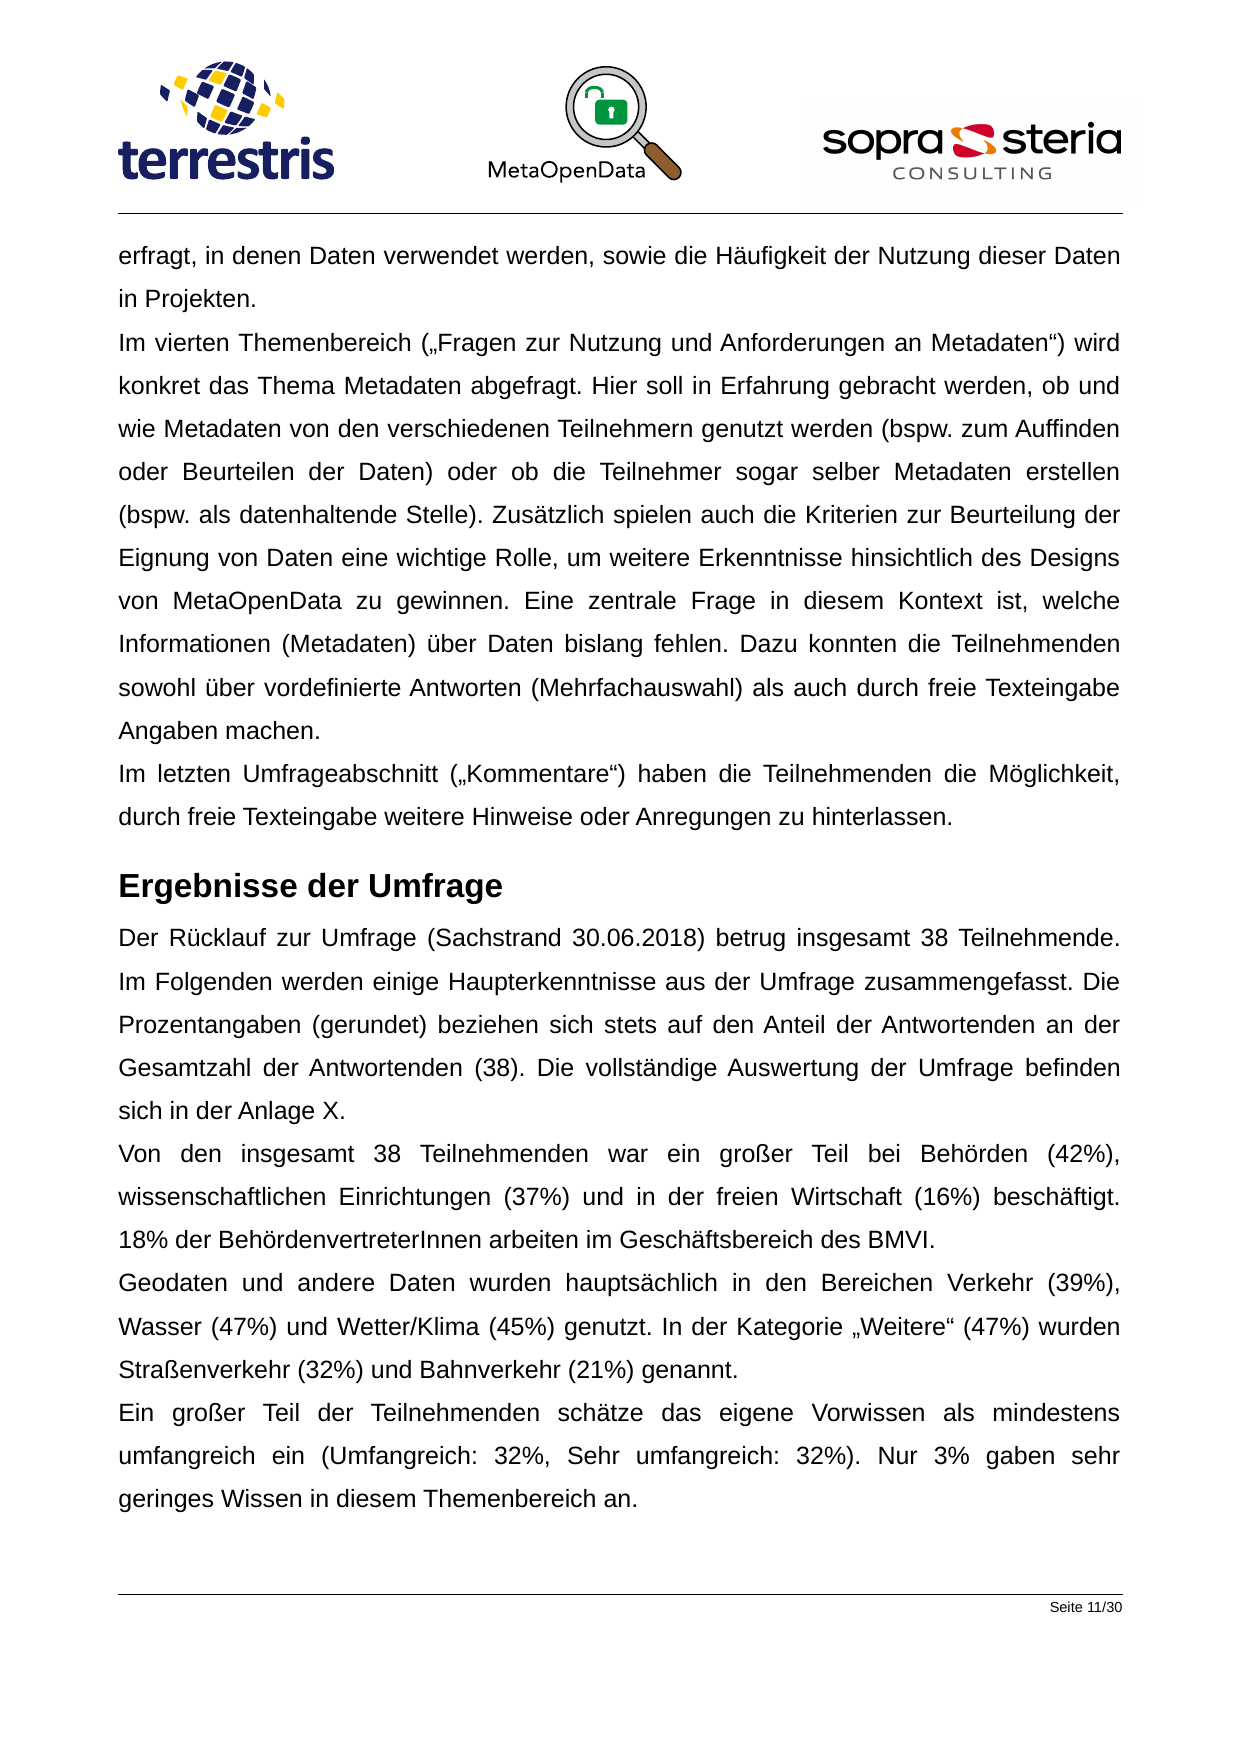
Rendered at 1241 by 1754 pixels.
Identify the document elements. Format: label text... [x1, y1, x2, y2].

text Der Rücklauf zur Umfrage (Sachstrand 30.06.2018) betrug insgesamt 38 Teilnehmende. Im Folgenden werden einige Haupterkenntnisse aus der Umfrage zusammengefasst. Die Prozentangaben (gerundet) beziehen sich stets auf den Anteil der Antwortenden an der Gesamtzahl der Antwortenden (38). Die vollständige Auswertung der Umfrage befinden sich in der Anlage X. [118, 923, 1122, 1124]
text erfragt, in denen Daten verwendet werden, sowie die Häufigkeit der Nutzung dieser Daten in Projekten. [118, 241, 1122, 313]
text Ein großer Teil der Teilnehmenden schätze das eigene Vorwissen als mindestens umfangreich ein (Umfangreich: 32%, Sehr umfangreich: 32%). Nur 3% gaben sehr geringes Wissen in diesem Themenbereich an. [118, 1398, 1122, 1513]
text Von den insgesamt 38 Teilnehmenden war ein großer Teil bei Behörden (42%), wissenschaftlichen Einrichtungen (37%) und in der freien Wirtschaft (16%) beschäftigt. 18% der BehördenvertreterInnen arbeiten im Geschäftsbereich des BMVI. [118, 1139, 1122, 1254]
text Im letzten Umfrageabschnitt („Kommentare“) haben die Teilnehmenden die Möglichkeit, durch freie Texteingabe weitere Hinweise oder Anregungen zu hinterlassen. [118, 759, 1122, 831]
text Im vierten Themenbereich („Fragen zur Nutzung und Anforderungen an Metadaten“) wird konkret das Thema Metadaten abgefragt. Hier soll in Erfahrung gebracht werden, ob und wie Metadaten von den verschiedenen Teilnehmern genutzt werden (bspw. zum Auffinden oder Beurteilen der Daten) oder ob die Teilnehmer sogar selber Metadaten erstellen (bspw. als datenhaltende Stelle). Zusätzlich spielen auch die Kriterien zur Beurteilung der Eignung von Daten eine wichtige Rolle, um weitere Erkenntnisse hinsichtlich des Designs von MetaOpenData zu gewinnen. Eine zentrale Frage in diesem Kontext ist, welche Informationen (Metadaten) über Daten bislang fehlen. Dazu konnten die Teilnehmenden sowohl über vordefinierte Antworten (Mehrfachauswahl) als auch durch freie Texteingabe Angaben machen. [118, 328, 1122, 744]
text Geodaten und andere Daten wurden hauptsächlich in den Bereichen Verkehr (39%), Wasser (47%) und Wetter/Klima (45%) genutzt. In der Kategorie „Weitere“ (47%) wurden Straßenverkehr (32%) und Bahnverkehr (21%) genannt. [118, 1268, 1122, 1383]
subtitle Ergebnisse der Umfrage [118, 866, 1122, 904]
picture [800, 98, 1144, 203]
